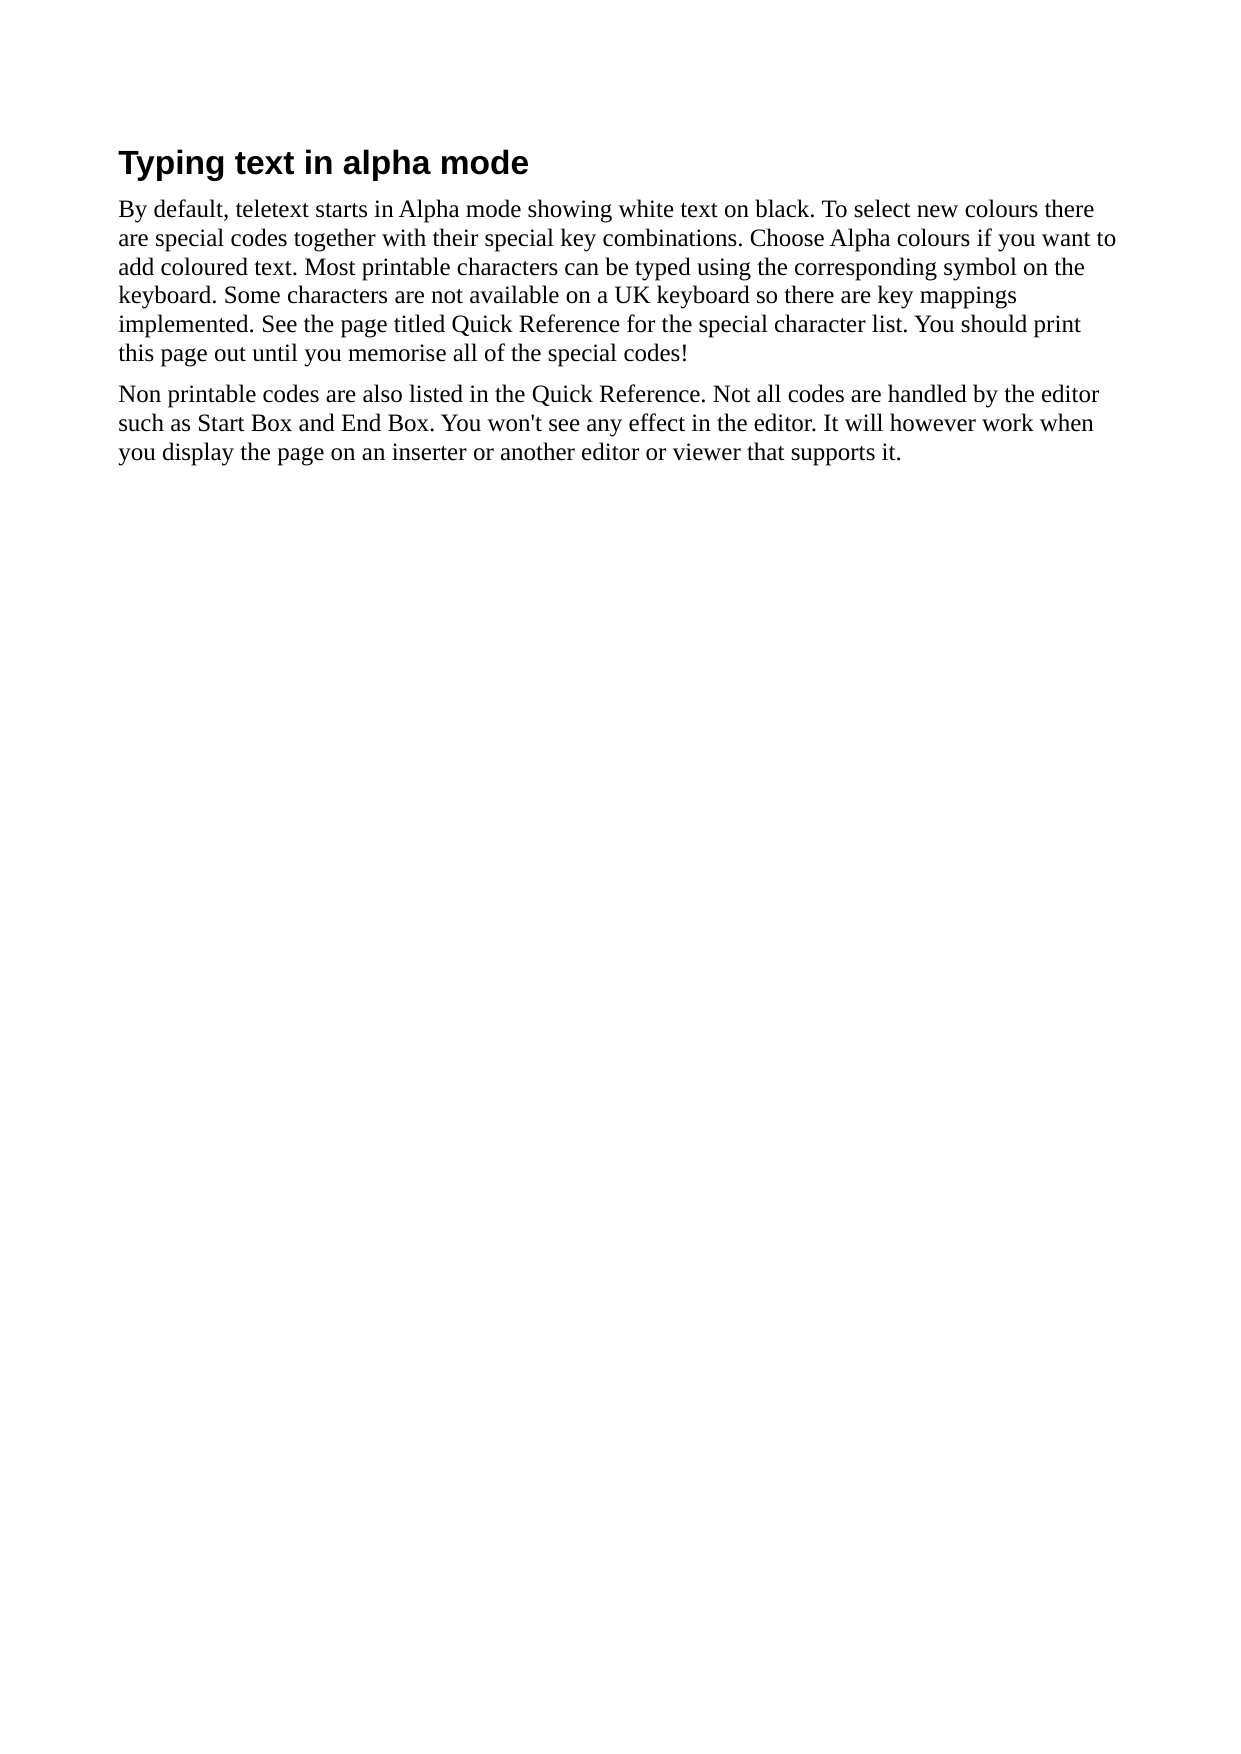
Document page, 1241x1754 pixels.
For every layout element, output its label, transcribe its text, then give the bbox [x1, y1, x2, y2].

text By default, teletext starts in Alpha mode showing white text on black. To select new colours there are special codes together with their special key combinations. Choose Alpha colours if you want to add coloured text. Most printable characters can be typed using the corresponding symbol on the keyboard. Some characters are not available on a UK keyboard so there are key mappings implemented. See the page titled Quick Reference for the special character list. You should print this page out until you memorise all of the special codes! [118, 194, 1122, 367]
subtitle Typing text in alpha mode [118, 143, 1122, 182]
text Non printable codes are also listed in the Quick Reference. Not all codes are handled by the editor such as Start Box and End Box. You won't see any effect in the editor. It will however work when you display the page on an inserter or another editor or viewer that supports it. [118, 379, 1122, 466]
